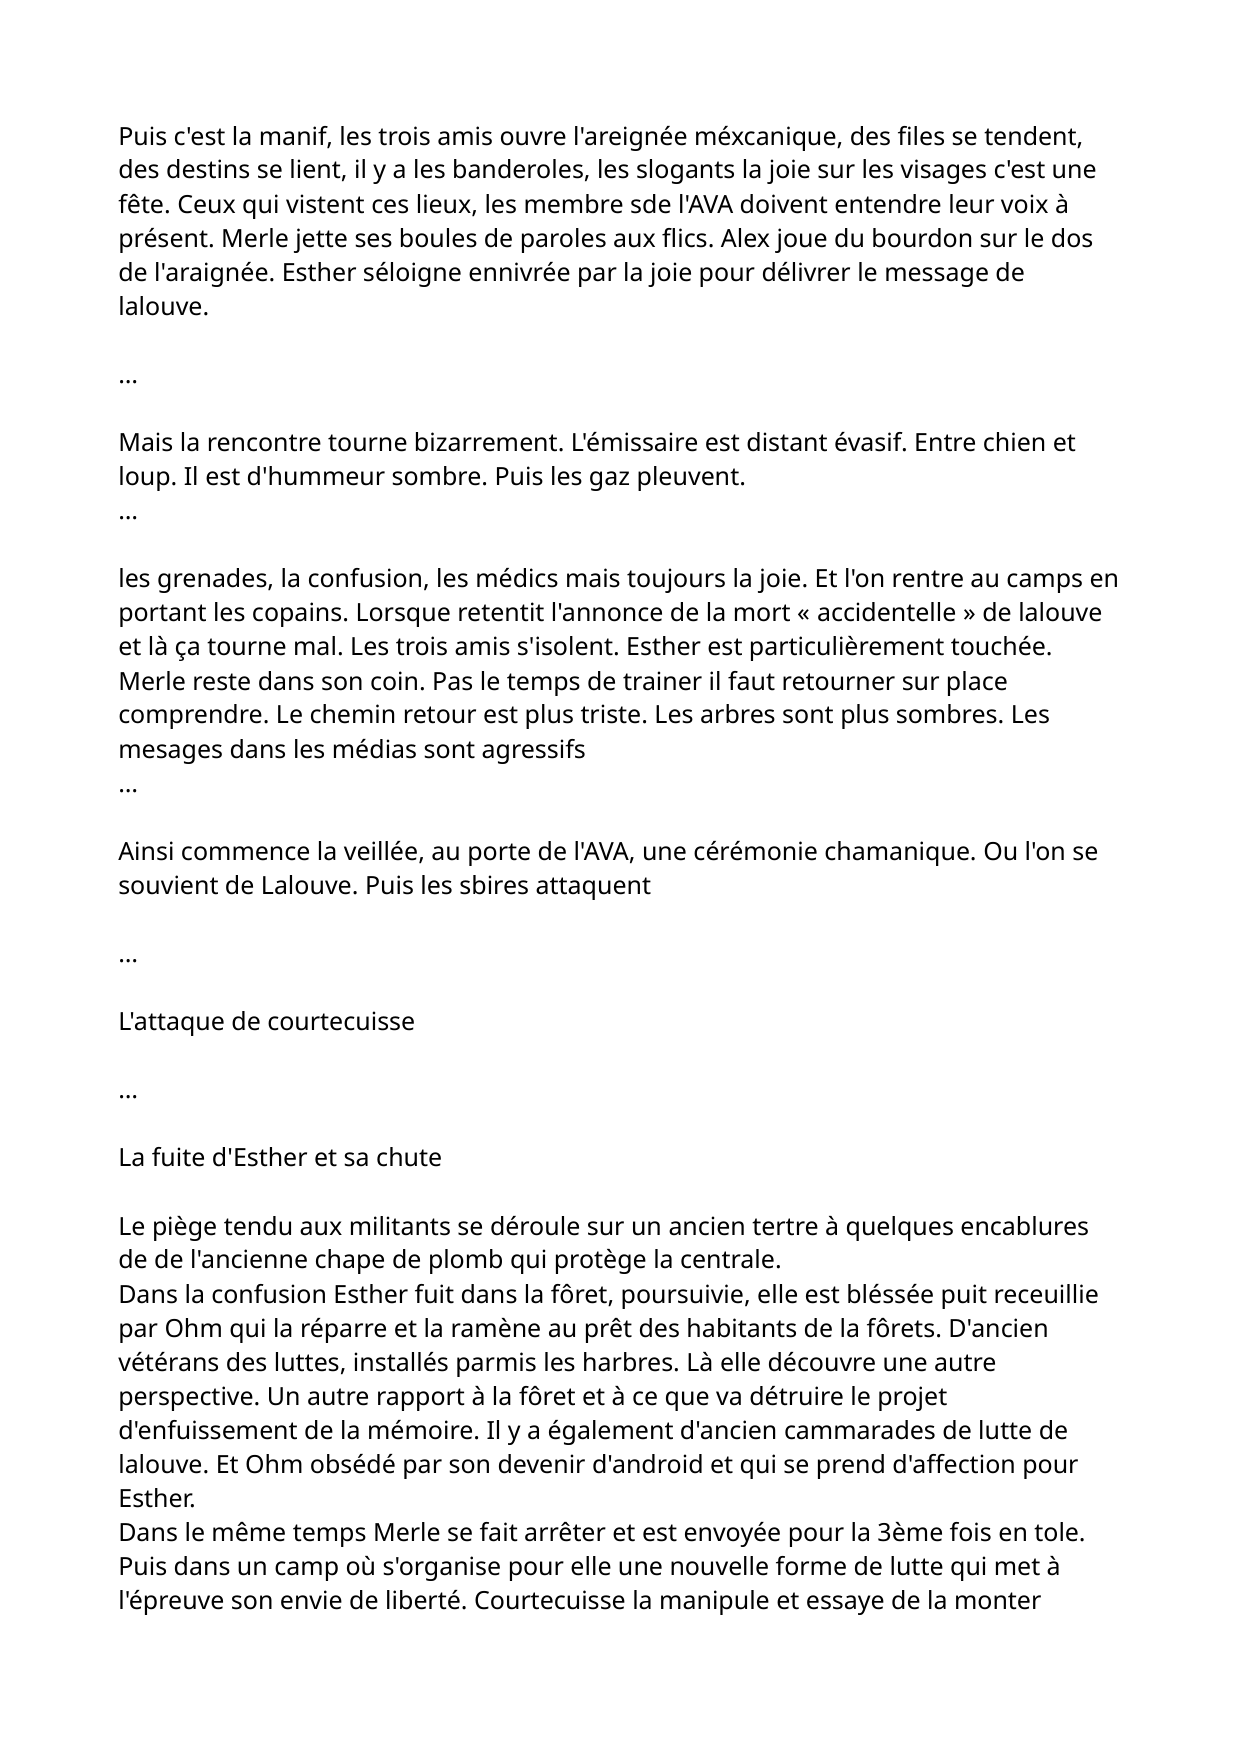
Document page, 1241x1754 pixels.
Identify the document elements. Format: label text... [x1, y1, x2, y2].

text les grenades, la confusion, les médics mais toujours la joie. Et l'on rentre au camps en portant les copains. Lorsque retentit l'annonce de la mort « accidentelle » de lalouve et là ça tourne mal. Les trois amis s'isolent. Esther est particulièrement touchée. Merle reste dans son coin. Pas le temps de trainer il faut retourner sur place comprendre. Le chemin retour est plus triste. Les arbres sont plus sombres. Les mesages dans les médias sont agressifs [118, 561, 1122, 765]
text … [118, 1072, 1122, 1106]
text Dans le même temps Merle se fait arrêter et est envoyée pour la 3ème fois en tole. Puis dans un camp où s'organise pour elle une nouvelle forme de lutte qui met à l'épreuve son envie de liberté. Courtecuisse la manipule et essaye de la monter [118, 1515, 1122, 1617]
text Puis c'est la manif, les trois amis ouvre l'areignée méxcanique, des files se tendent, des destins se lient, il y a les banderoles, les slogants la joie sur les visages c'est une fête. Ceux qui vistent ces lieux, les membre sde l'AVA doivent entendre leur voix à présent. Merle jette ses boules de paroles aux flics. Alex joue du bourdon sur le dos de l'araignée. Esther séloigne ennivrée par la joie pour délivrer le message de lalouve. [118, 118, 1122, 322]
text … [118, 493, 1122, 527]
text La fuite d'Esther et sa chute [118, 1140, 1122, 1174]
text L'attaque de courtecuisse [118, 1004, 1122, 1038]
text … [118, 357, 1122, 391]
text … [118, 936, 1122, 970]
text Le piège tendu aux militants se déroule sur un ancien tertre à quelques encablures de de l'ancienne chape de plomb qui protège la centrale. [118, 1208, 1122, 1276]
text … [118, 765, 1122, 799]
text Dans la confusion Esther fuit dans la fôret, poursuivie, elle est bléssée puit receuillie par Ohm qui la réparre et la ramène au prêt des habitants de la fôrets. D'ancien vétérans des luttes, installés parmis les harbres. Là elle découvre une autre perspective. Un autre rapport à la fôret et à ce que va détruire le projet d'enfuissement de la mémoire. Il y a également d'ancien cammarades de lutte de lalouve. Et Ohm obsédé par son devenir d'android et qui se prend d'affection pour Esther. [118, 1276, 1122, 1515]
text Mais la rencontre tourne bizarrement. L'émissaire est distant évasif. Entre chien et loup. Il est d'hummeur sombre. Puis les gaz pleuvent. [118, 425, 1122, 493]
text Ainsi commence la veillée, au porte de l'AVA, une cérémonie chamanique. Ou l'on se souvient de Lalouve. Puis les sbires attaquent [118, 833, 1122, 902]
